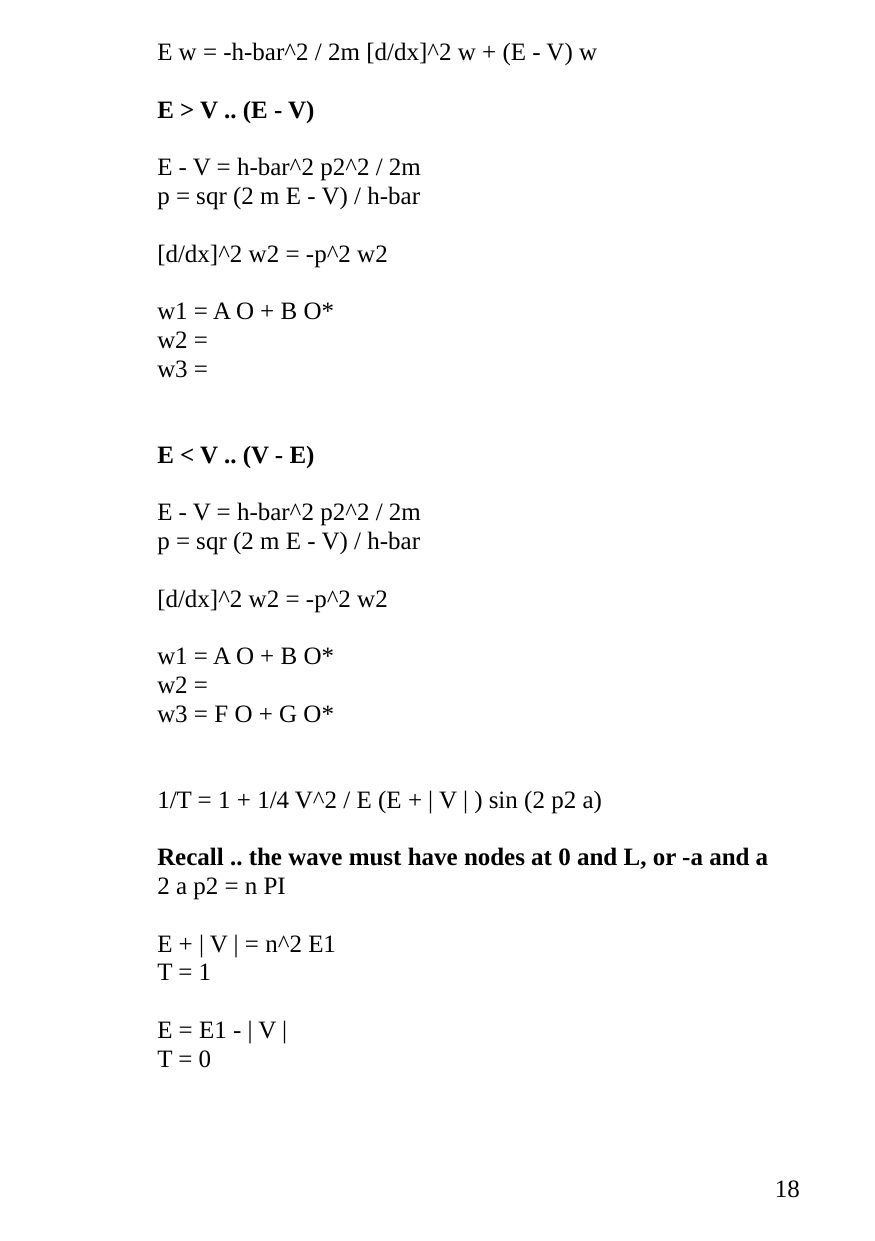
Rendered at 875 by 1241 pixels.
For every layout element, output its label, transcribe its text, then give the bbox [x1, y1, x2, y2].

table_cell p = sqr (2 m E - V) / h-bar [154, 181, 793, 210]
table_cell [109, 411, 154, 440]
table_cell [109, 296, 154, 325]
table_cell [154, 613, 793, 641]
table_cell [154, 728, 793, 756]
table_cell [109, 239, 154, 267]
table_cell E = E1 - | V | [154, 1015, 793, 1044]
table_cell T = 1 [154, 958, 793, 986]
table_cell [154, 900, 793, 929]
table_cell [109, 814, 154, 842]
table_cell [154, 1073, 793, 1101]
table_cell E + | V | = n^2 E1 [154, 929, 793, 957]
table_cell w3 = F O + G O* [154, 699, 793, 727]
table_cell E > V .. (E - V) [154, 95, 793, 124]
table_cell [109, 555, 154, 584]
table_cell [154, 986, 793, 1015]
table_cell [109, 498, 154, 526]
table_cell [d/dx]^2 w2 = -p^2 w2 [154, 584, 793, 612]
table_cell [109, 325, 154, 354]
table_cell [154, 411, 793, 440]
table_cell [154, 555, 793, 584]
table_cell [109, 699, 154, 727]
table_cell [109, 66, 154, 95]
table_cell [109, 210, 154, 239]
table_cell [109, 354, 154, 382]
table_cell [109, 383, 154, 411]
table_cell [109, 929, 154, 957]
table_cell [109, 153, 154, 181]
table_cell [154, 383, 793, 411]
table_cell [109, 584, 154, 612]
table_cell [d/dx]^2 w2 = -p^2 w2 [154, 239, 793, 267]
table_cell w2 = [154, 670, 793, 699]
table_cell w2 = [154, 325, 793, 354]
table_cell T = 0 [154, 1044, 793, 1072]
table_cell [109, 728, 154, 756]
table_cell 2 a p2 = n PI [154, 871, 793, 900]
table_cell [109, 1015, 154, 1044]
table_cell [154, 756, 793, 785]
table_cell [109, 900, 154, 929]
table_cell [109, 1044, 154, 1072]
table_cell [109, 986, 154, 1015]
table_cell E - V = h-bar^2 p2^2 / 2m [154, 498, 793, 526]
table_cell [109, 958, 154, 986]
table_cell [154, 124, 793, 152]
table_cell [109, 268, 154, 296]
table_cell [154, 814, 793, 842]
table_cell [109, 1073, 154, 1101]
table_cell [109, 38, 154, 66]
table_cell [109, 613, 154, 641]
table_cell [109, 785, 154, 814]
table_cell w3 = [154, 354, 793, 382]
table_cell [109, 95, 154, 124]
table_cell [109, 526, 154, 555]
table_cell w1 = A O + B O* [154, 641, 793, 670]
table_cell [109, 124, 154, 152]
table_cell 1/T = 1 + 1/4 V^2 / E (E + | V | ) sin (2 p2 a) [154, 785, 793, 814]
table_cell [109, 756, 154, 785]
table_cell [109, 469, 154, 497]
table_cell [109, 843, 154, 871]
table_cell w1 = A O + B O* [154, 296, 793, 325]
table_cell Recall .. the wave must have nodes at 0 and L, or -a and a [154, 843, 793, 871]
table_cell E < V .. (V - E) [154, 440, 793, 469]
table_cell [109, 440, 154, 469]
table_cell [109, 181, 154, 210]
table_cell E - V = h-bar^2 p2^2 / 2m [154, 153, 793, 181]
table_cell [109, 641, 154, 670]
table_cell [154, 210, 793, 239]
table_cell [109, 871, 154, 900]
table_cell p = sqr (2 m E - V) / h-bar [154, 526, 793, 555]
table_cell [154, 469, 793, 497]
table_cell [109, 670, 154, 699]
table_cell E w = -h-bar^2 / 2m [d/dx]^2 w + (E - V) w [154, 38, 793, 66]
table_cell [154, 268, 793, 296]
table_cell [154, 66, 793, 95]
